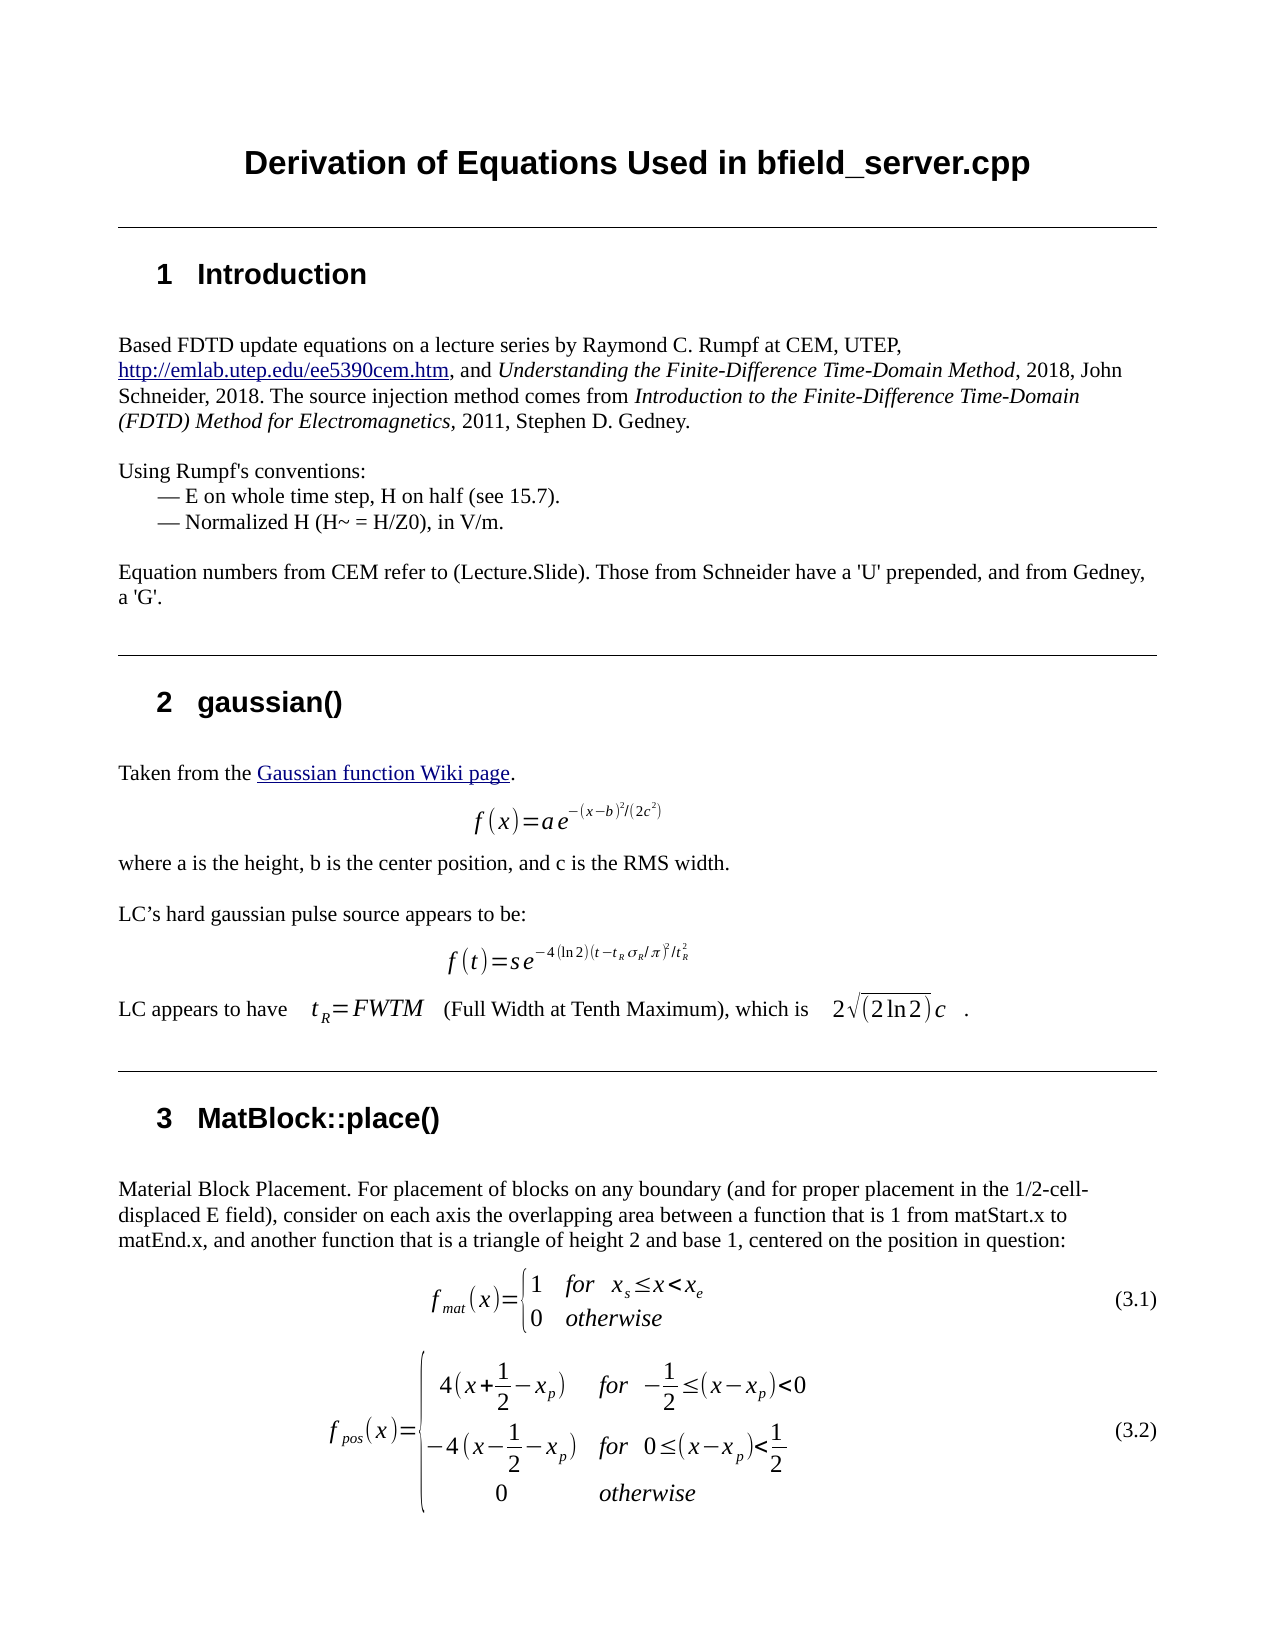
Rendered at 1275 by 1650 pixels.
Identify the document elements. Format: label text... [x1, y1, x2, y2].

text LC’s hard gaussian pulse source appears to be: [118, 901, 1157, 926]
subtitle Introduction [118, 228, 1157, 320]
text LC appears to have (Full Width at Tenth Maximum), which is . [118, 992, 1157, 1026]
text — Normalized H (H~ = H/Z0), in V/m. [118, 509, 1157, 534]
text Material Block Placement. For placement of blocks on any boundary (and for proper placement in the 1/2-cell-displaced E field), consider on each axis the overlapping area between a function that is 1 from matStart.x to matEnd.x, and another function that is a triangle of height 2 and base 1, centered on the position in question: [118, 1176, 1157, 1252]
text — E on whole time step, H on half (see 15.7). [118, 483, 1157, 509]
subtitle MatBlock::place() [118, 1072, 1157, 1164]
text Taken from the Gaussian function Wiki page. [118, 760, 1157, 785]
title Derivation of Equations Used in bfield_server.cpp [118, 143, 1157, 182]
text Based FDTD update equations on a lecture series by Raymond C. Rumpf at CEM, UTEP, http://emlab.utep.edu/ee5390cem.htm, and Understanding the Finite-Difference Time-Domain Method, 2018, John Schneider, 2018. The source injection method comes from Introduction to the Finite-Difference Time-Domain (FDTD) Method for Electromagnetics, 2011, Stephen D. Gedney. [118, 332, 1157, 433]
text Equation numbers from CEM refer to (Lecture.Slide). Those from Schneider have a 'U' prepended, and from Gedney, a 'G'. [118, 559, 1157, 609]
text (3.2) [118, 1349, 1157, 1514]
text (3.1) [118, 1267, 1157, 1334]
text where a is the height, b is the center position, and c is the RMS width. [118, 850, 1157, 876]
text Using Rumpf's conventions: [118, 458, 1157, 483]
subtitle gaussian() [118, 656, 1157, 748]
